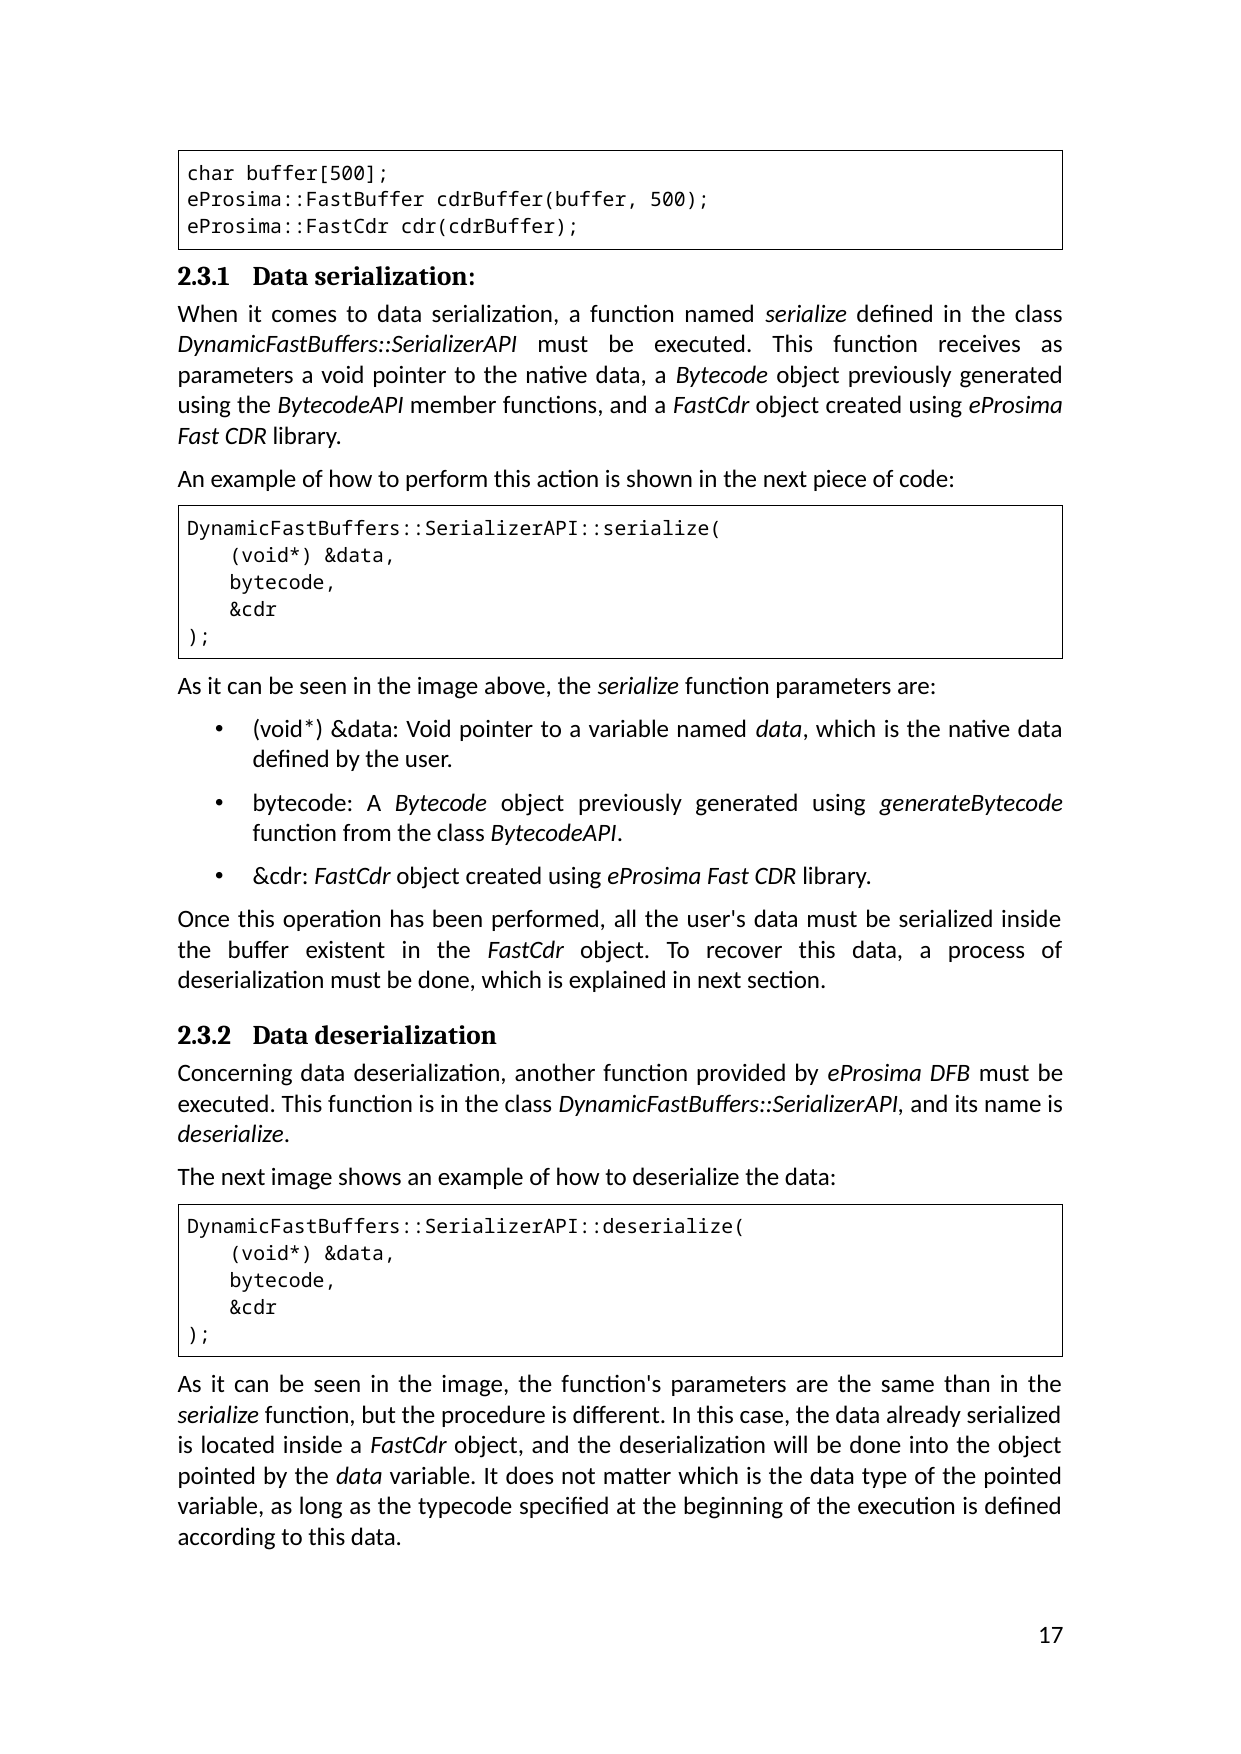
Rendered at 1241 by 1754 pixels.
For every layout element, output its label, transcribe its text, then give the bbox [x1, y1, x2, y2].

text ); [187, 1321, 1053, 1347]
text The next image shows an example of how to deserialize the data: [177, 1161, 1063, 1192]
text [179, 1205, 1062, 1356]
text ); [187, 622, 1053, 649]
text An example of how to perform this action is shown in the next piece of code: [177, 463, 1063, 493]
subtitle Data deserialization [177, 1020, 1063, 1051]
text DynamicFastBuffers::SerializerAPI::serialize( [187, 514, 1053, 541]
text As it can be seen in the image above, the serialize function parameters are: [177, 506, 1063, 701]
text (void*) &data, [187, 541, 1053, 568]
text [179, 506, 1062, 658]
text (void*) &data, [187, 1239, 1053, 1267]
text bytecode, [187, 1267, 1053, 1293]
text Concerning data deserialization, another function provided by eProsima DFB must be executed. This function is in the class DynamicFastBuffers::SerializerAPI, and its name is deserialize. [177, 1057, 1063, 1149]
list bytecode: A Bytecode object previously generated using generateBytecode function from the class BytecodeAPI. [215, 787, 1063, 848]
text As it can be seen in the image, the function's parameters are the same than in the serialize function, but the procedure is different. In this case, the data already serialized is located inside a FastCdr object, and the deserialization will be done into the object pointed by the data variable. It does not matter which is the data type of the pointed variable, as long as the typecode specified at the beginning of the execution is defined according to this data. [177, 1205, 1063, 1551]
text DynamicFastBuffers::SerializerAPI::deserialize( [187, 1213, 1053, 1239]
list &cdr: FastCdr object created using eProsima Fast CDR library. [215, 860, 1063, 891]
text eProsima::FastBuffer cdrBuffer(buffer, 500); [187, 186, 1053, 213]
text char buffer[500]; [187, 159, 1053, 186]
text &cdr [187, 1293, 1053, 1321]
text When it comes to data serialization, a function named serialize defined in the class DynamicFastBuffers::SerializerAPI must be executed. This function receives as parameters a void pointer to the native data, a Bytecode object previously generated using the BytecodeAPI member functions, and a FastCdr object created using eProsima Fast CDR library. [177, 298, 1063, 451]
text &cdr [187, 595, 1053, 622]
text Once this operation has been performed, all the user's data must be serialized inside the buffer existent in the FastCdr object. To recover this data, a process of deserialization must be done, which is explained in next section. [177, 903, 1063, 995]
subtitle Data serialization: [177, 151, 1063, 292]
list (void*) &data: Void pointer to a variable named data, which is the native data defined by the user. [215, 713, 1063, 774]
text eProsima::FastCdr cdr(cdrBuffer); [187, 213, 1053, 240]
text bytecode, [187, 568, 1053, 595]
